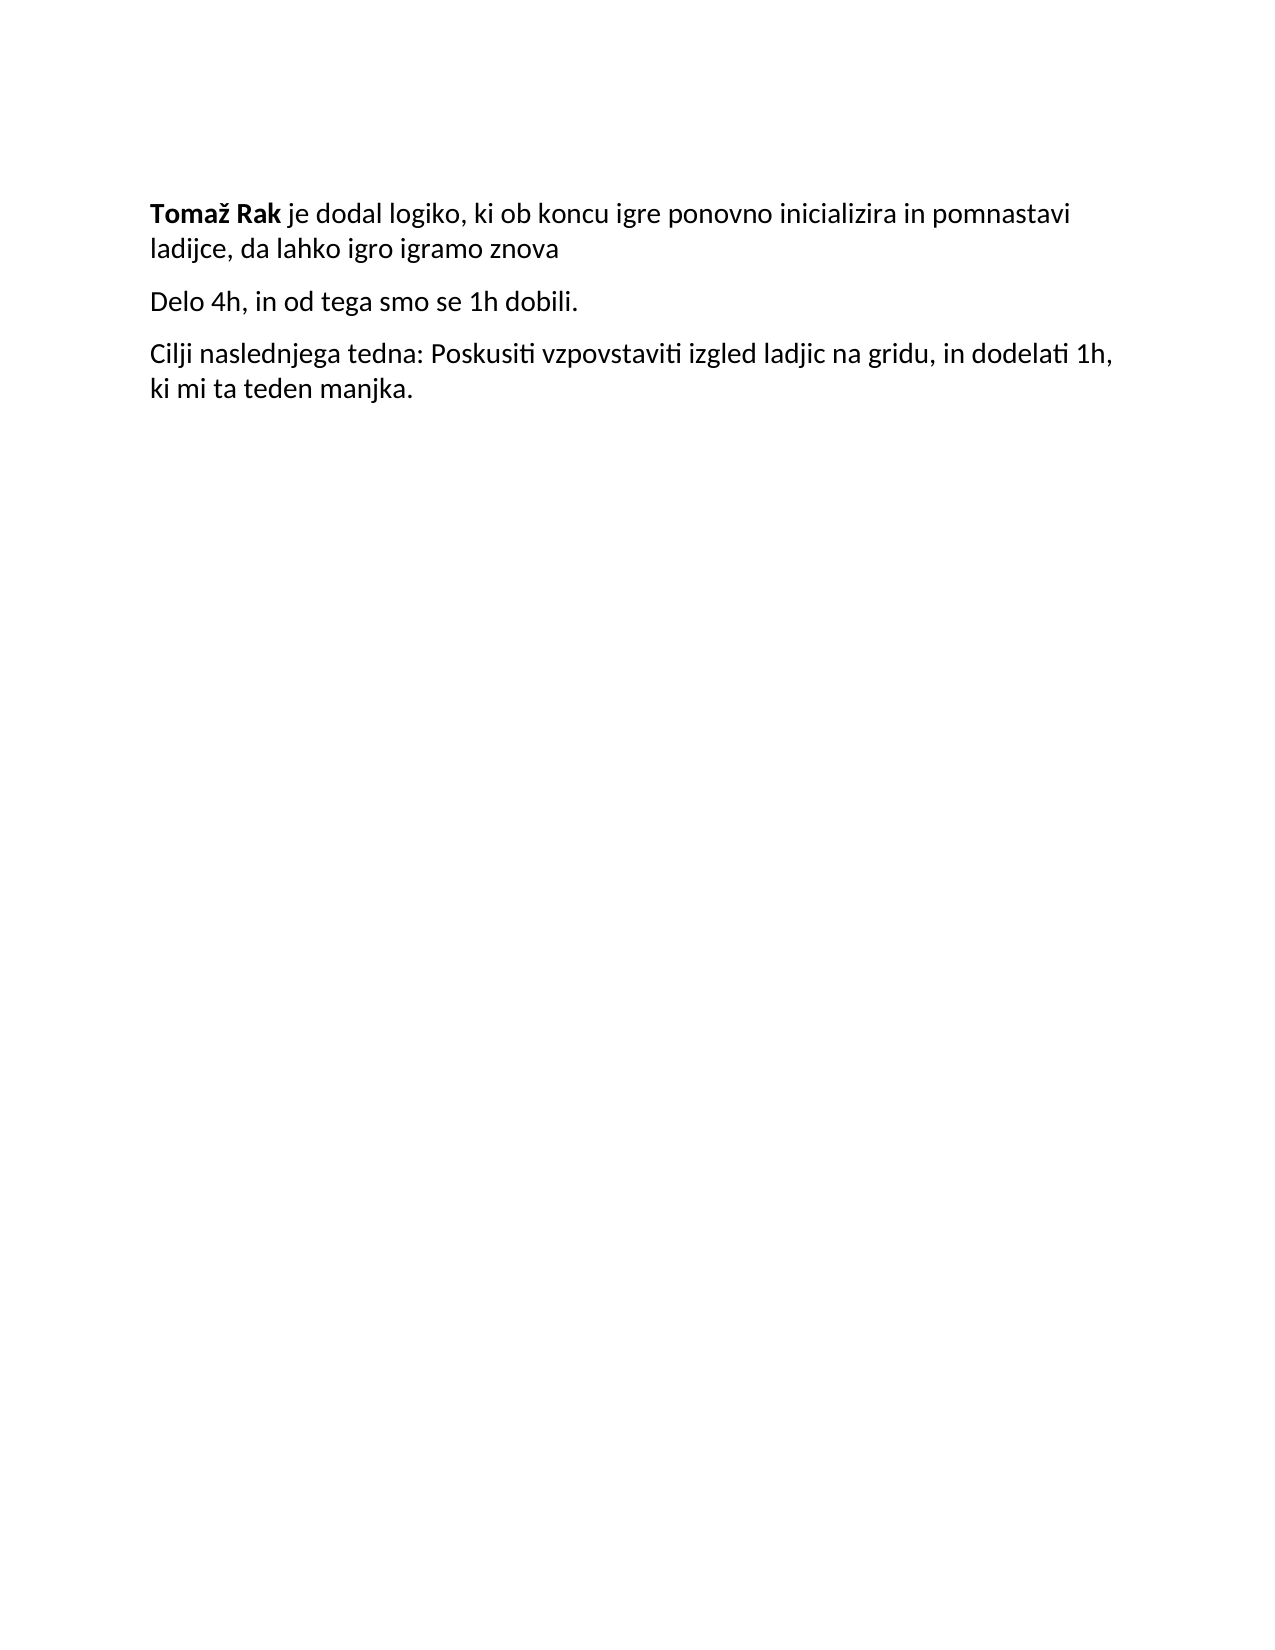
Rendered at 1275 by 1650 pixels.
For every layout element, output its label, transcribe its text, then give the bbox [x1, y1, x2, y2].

text Tomaž Rak je dodal logiko, ki ob koncu igre ponovno inicializira in pomnastavi ladijce, da lahko igro igramo znova [150, 195, 1125, 266]
text Cilji naslednjega tedna: Poskusiti vzpovstaviti izgled ladjic na gridu, in dodelati 1h, ki mi ta teden manjka. [150, 335, 1125, 406]
text Delo 4h, in od tega smo se 1h dobili. [150, 283, 1125, 318]
